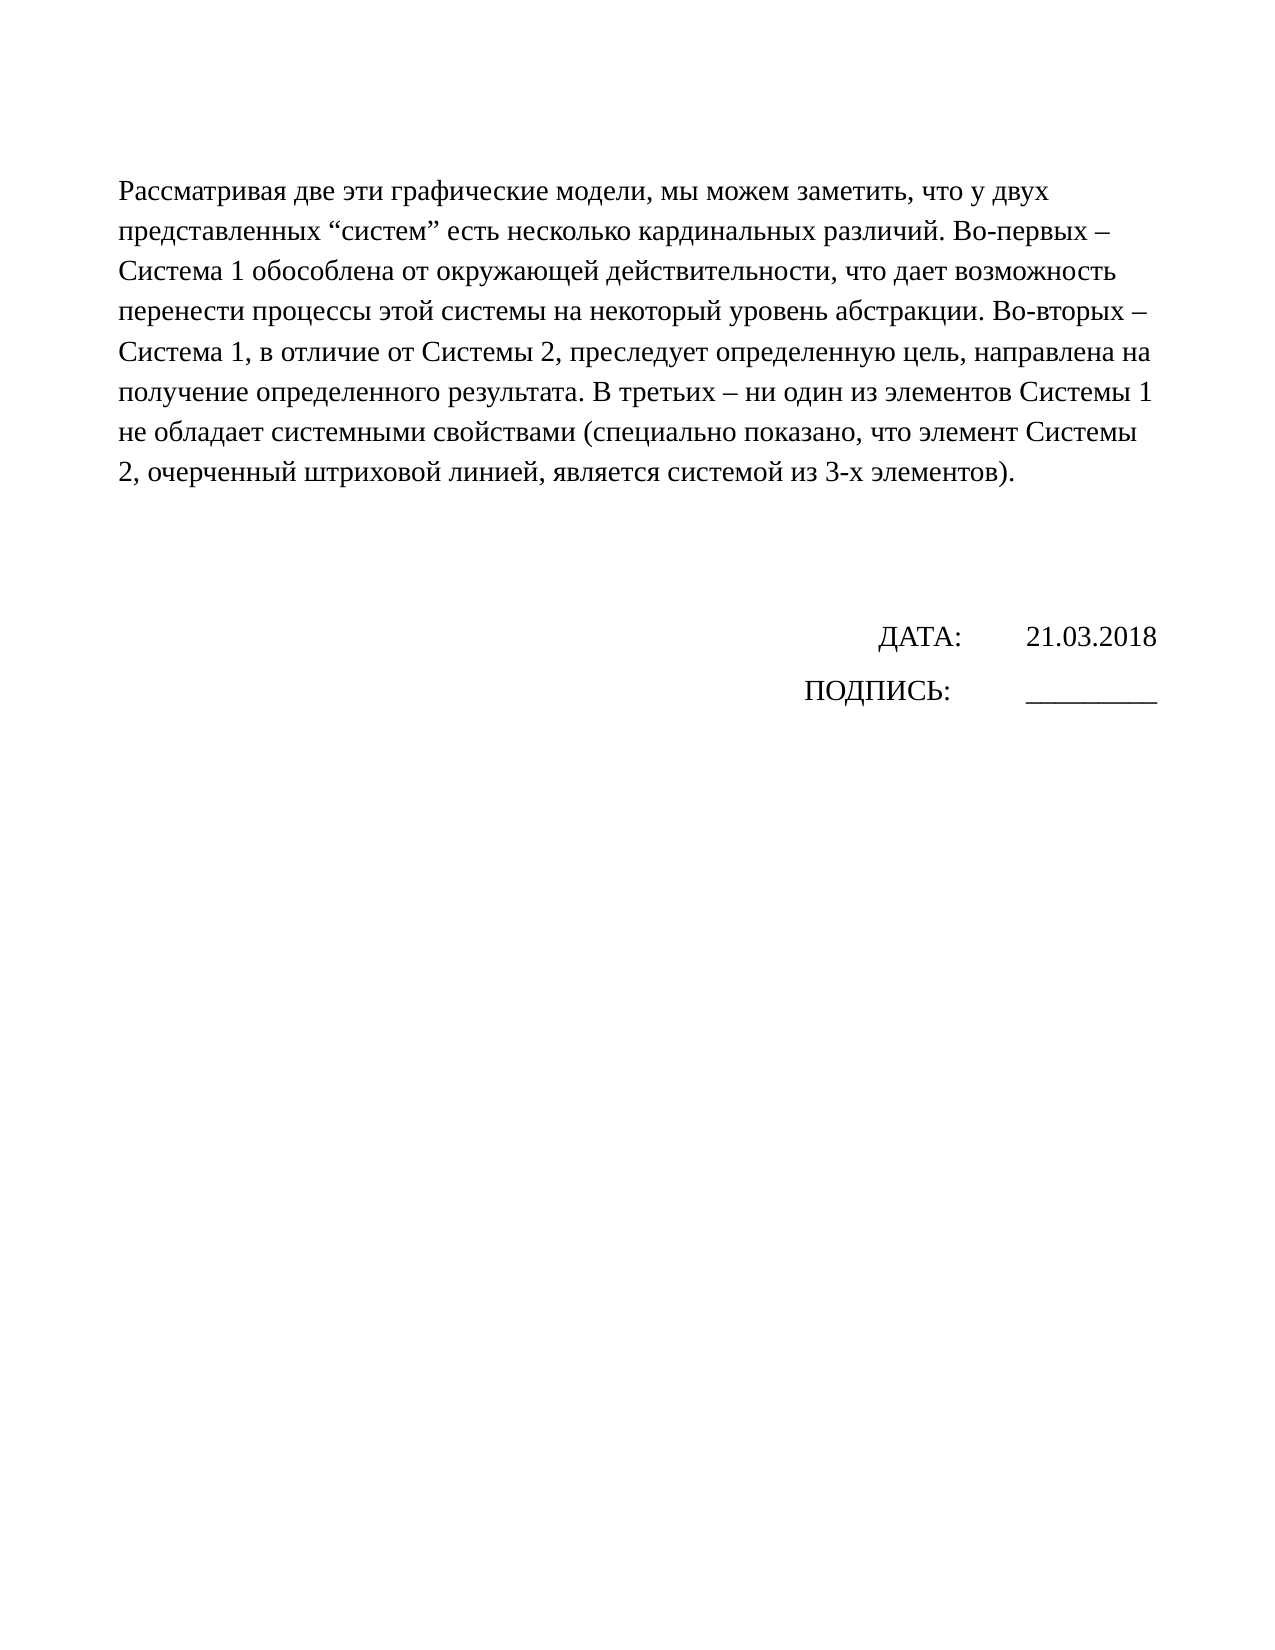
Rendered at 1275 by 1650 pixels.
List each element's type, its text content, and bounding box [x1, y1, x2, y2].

text ДАТА: 21.03.2018 [118, 619, 1157, 652]
text ПОДПИСЬ: _________ [118, 673, 1157, 707]
text Рассматривая две эти графические модели, мы можем заметить, что у двух представленных “систем” есть несколько кардинальных различий. Во-первых – Система 1 обособлена от окружающей действительности, что дает возможность перенести процессы этой системы на некоторый уровень абстракции. Во-вторых – Система 1, в отличие от Системы 2, преследует определенную цель, направлена на получение определенного результата. В третьих – ни один из элементов Системы 1 не обладает системными свойствами (специально показано, что элемент Системы 2, очерченный штриховой линией, является системой из 3-х элементов). [118, 173, 1157, 488]
